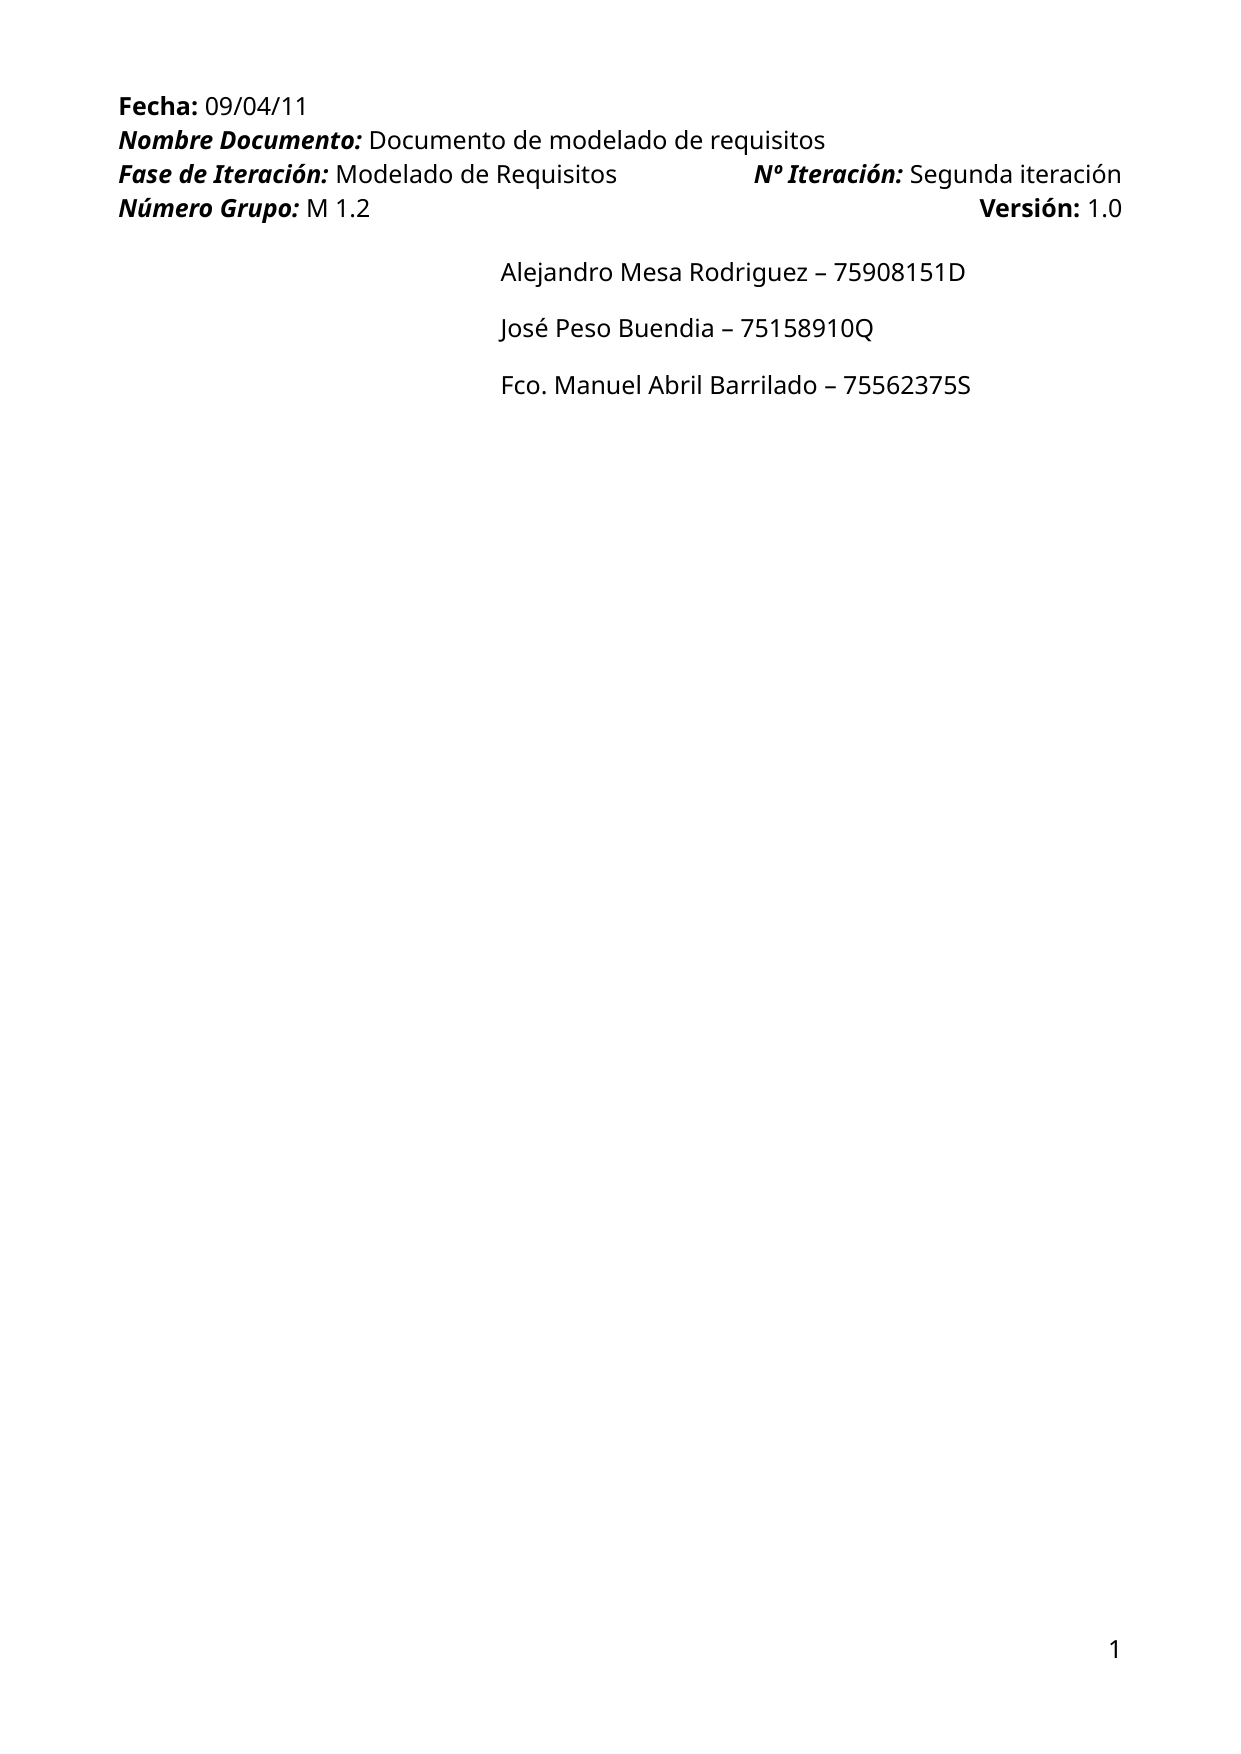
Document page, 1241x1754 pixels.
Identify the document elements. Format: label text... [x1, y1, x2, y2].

text José Peso Buendia – 75158910Q [118, 311, 1122, 345]
text Fco. Manuel Abril Barrilado – 75562375S [118, 368, 1122, 402]
text Alejandro Mesa Rodriguez – 75908151D [118, 254, 1122, 288]
